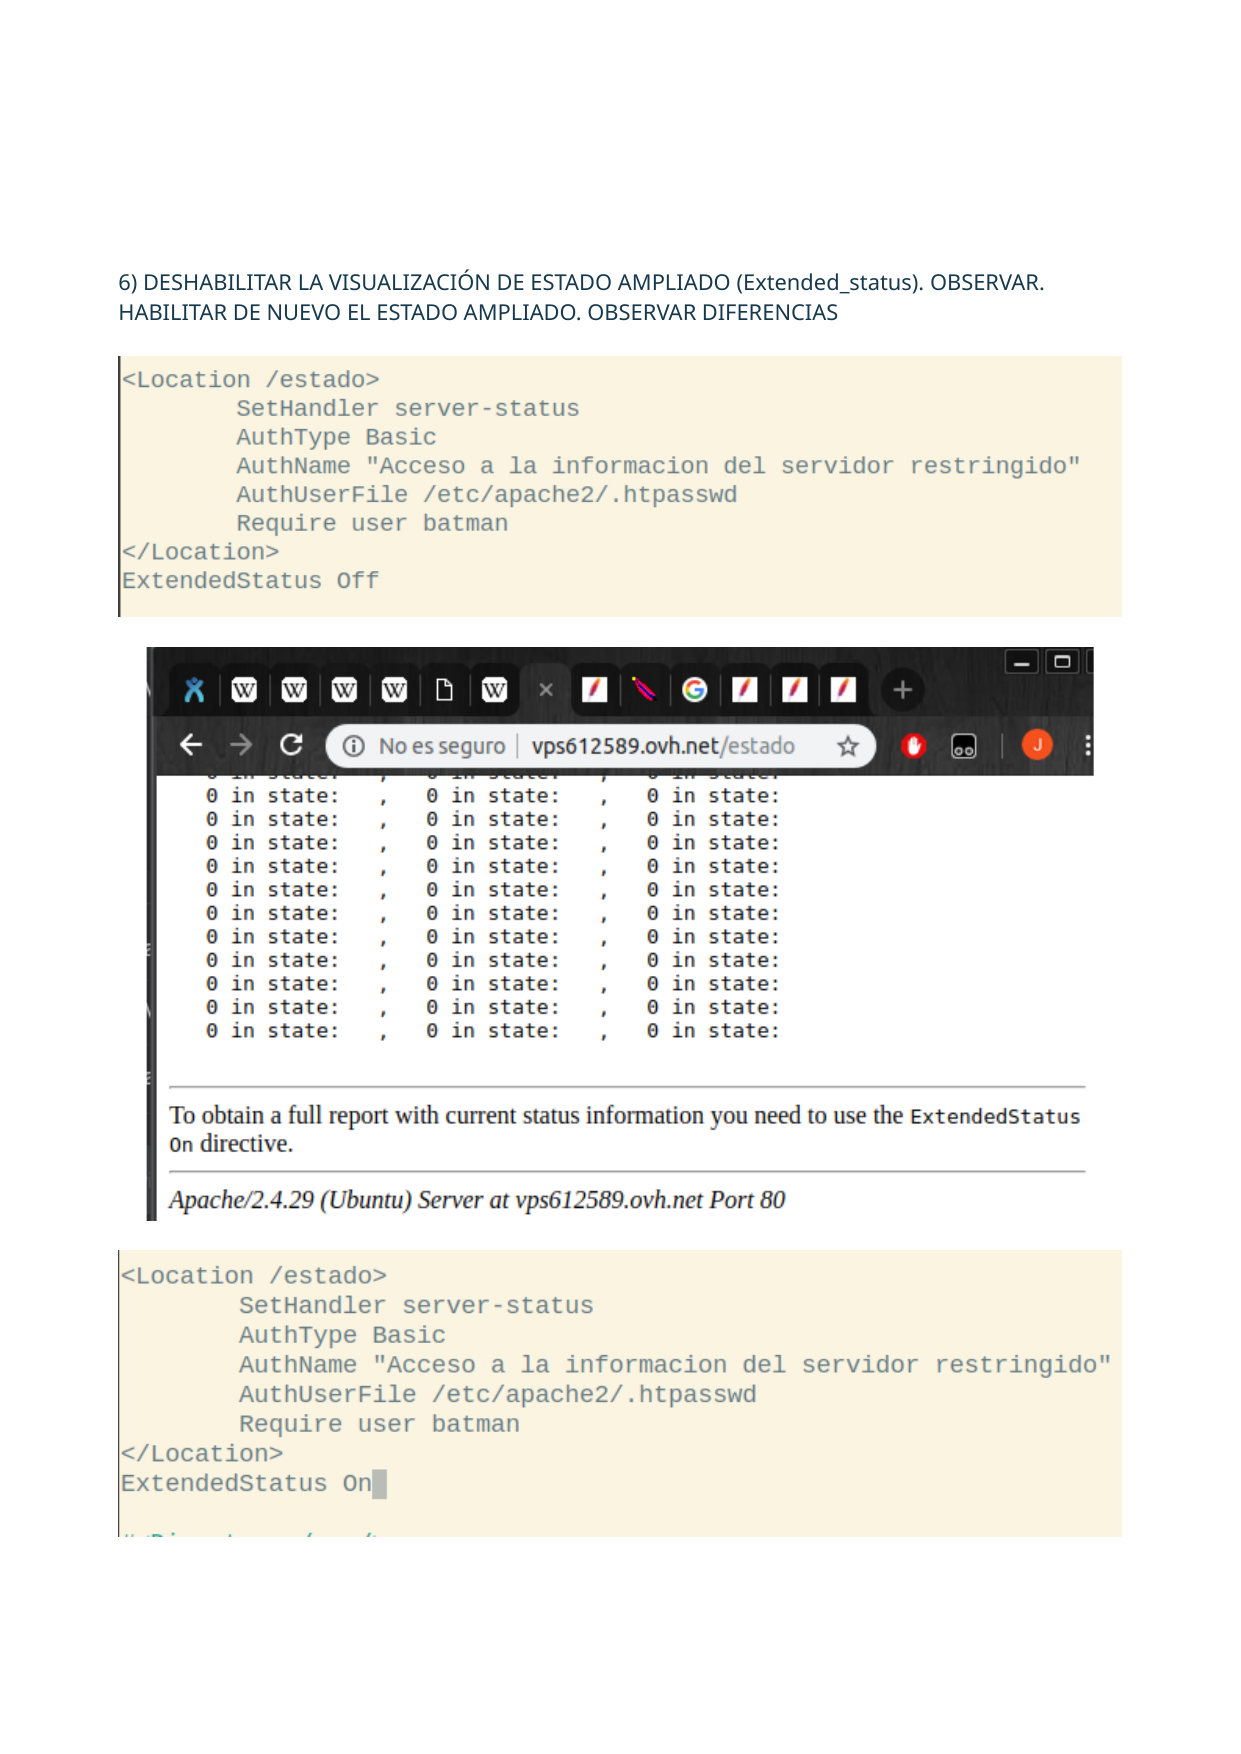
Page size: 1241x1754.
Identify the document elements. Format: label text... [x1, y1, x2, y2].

picture [118, 1250, 1123, 1537]
picture [146, 647, 1094, 1221]
picture [118, 356, 1123, 617]
text 6) DESHABILITAR LA VISUALIZACIÓN DE ESTADO AMPLIADO (Extended_status). OBSERVAR. HABILITAR DE NUEVO EL ESTADO AMPLIADO. OBSERVAR DIFERENCIAS [118, 267, 1122, 327]
